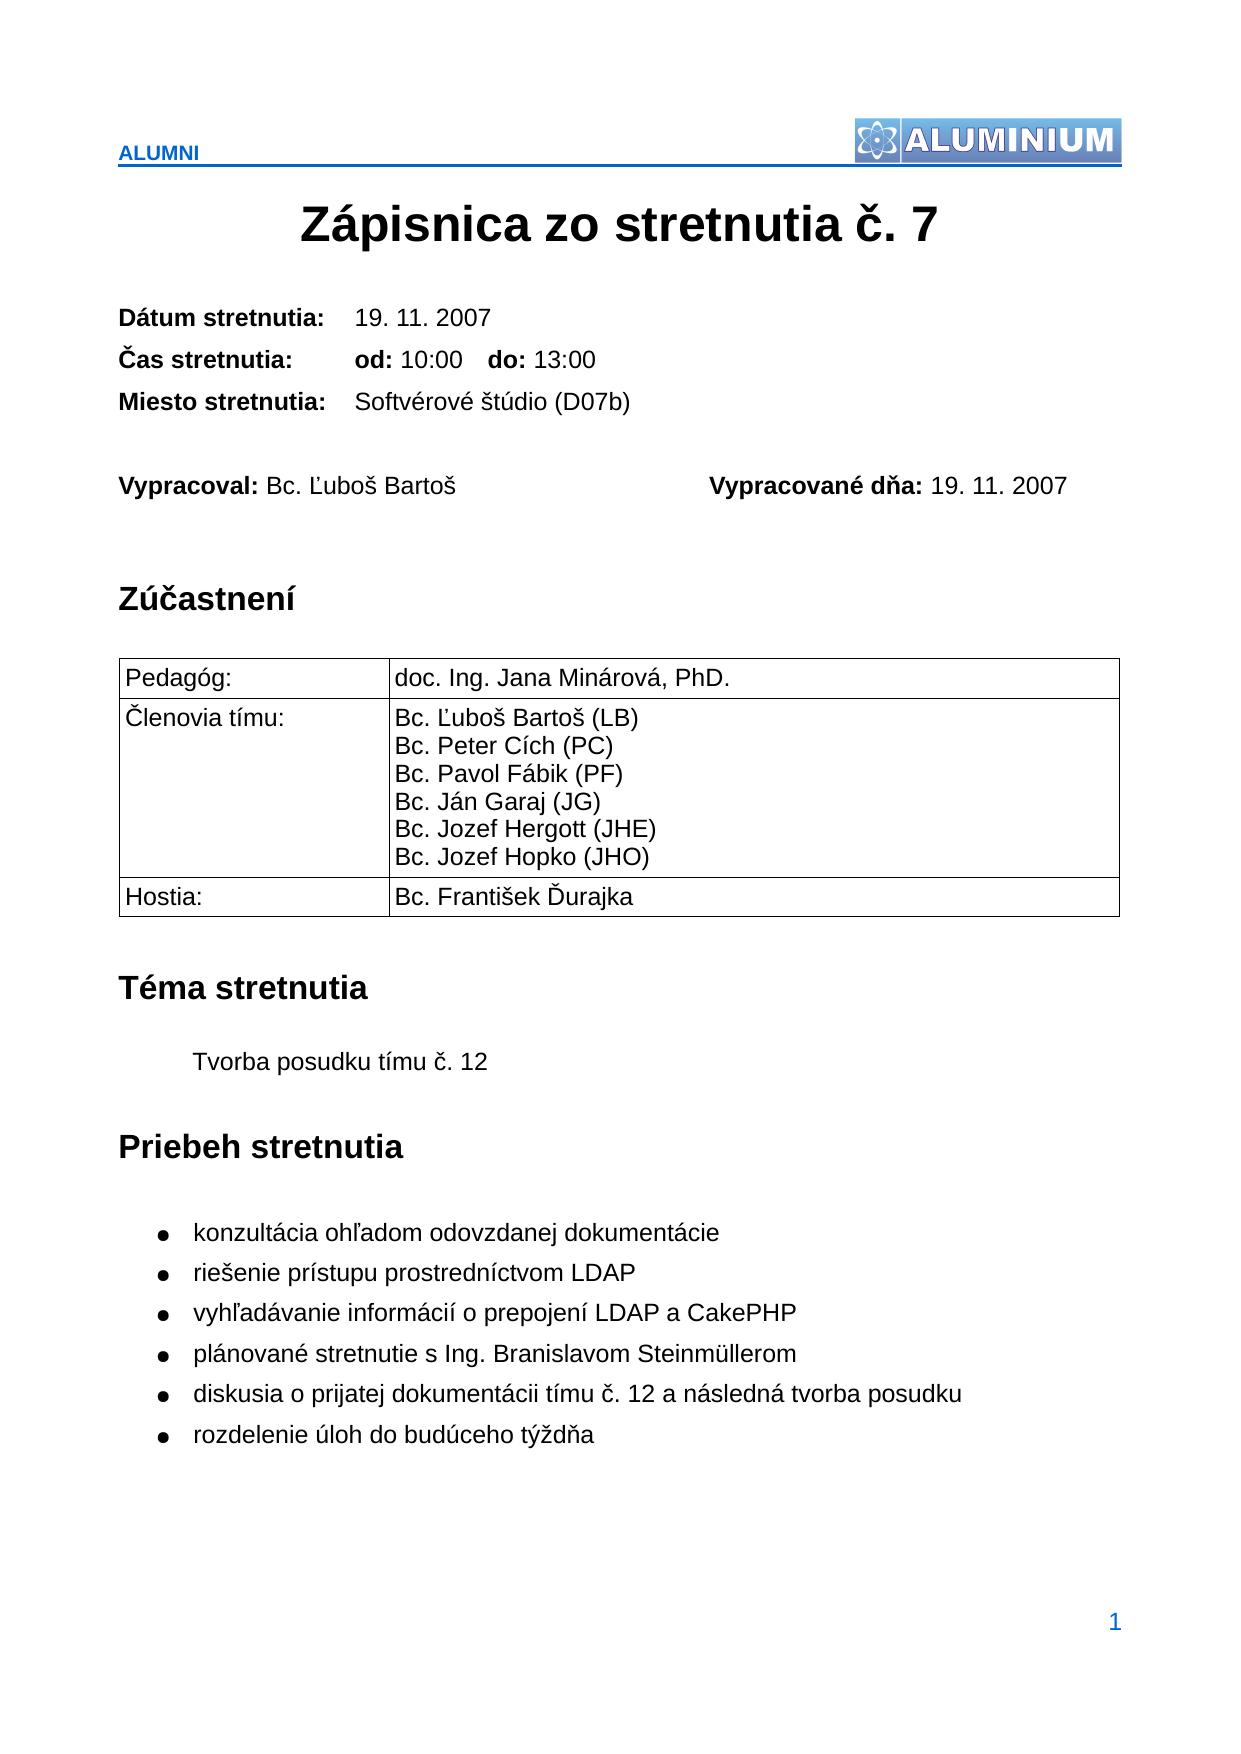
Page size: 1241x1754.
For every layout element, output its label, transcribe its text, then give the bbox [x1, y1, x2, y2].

text Miesto stretnutia: Softvérové štúdio (D07b) [118, 388, 1122, 416]
list diskusia o prijatej dokumentácii tímu č. 12 a následná tvorba posudku [156, 1380, 1122, 1408]
subtitle Zúčastnení [118, 580, 1122, 618]
table_cell Bc. Ľuboš Bartoš (LB) Bc. Peter Cích (PC) Bc. Pavol Fábik (PF) Bc. Ján Garaj (JG) Bc. Jozef Hergott (JHE) Bc. Jozef Hopko (JHO) [390, 699, 1119, 877]
list konzultácia ohľadom odovzdanej dokumentácie [156, 1218, 1122, 1246]
table_cell Členovia tímu: [120, 699, 389, 877]
text Dátum stretnutia: 19. 11. 2007 [118, 304, 1122, 332]
list plánované stretnutie s Ing. Branislavom Steinmüllerom [156, 1339, 1122, 1367]
picture [854, 117, 1122, 163]
list riešenie prístupu prostredníctvom LDAP [156, 1259, 1122, 1287]
text Vypracoval: Bc. Ľuboš Bartoš Vypracované dňa: 19. 11. 2007 [118, 472, 1122, 499]
table_header doc. Ing. Jana Minárová, PhD. [390, 659, 1119, 698]
table_cell Bc. František Ďurajka [390, 878, 1119, 916]
list vyhľadávanie informácií o prepojení LDAP a CakePHP [156, 1299, 1122, 1327]
text Čas stretnutia: od: 10:00 do: 13:00 [118, 346, 1122, 374]
list rozdelenie úloh do budúceho týždňa [156, 1420, 1122, 1448]
subtitle Priebeh stretnutia [118, 1128, 1122, 1166]
text Zápisnica zo stretnutia č. 7 [118, 196, 1122, 252]
text Tvorba posudku tímu č. 12 [118, 1047, 1122, 1075]
table_header Pedagóg: [120, 659, 389, 698]
table_cell Hostia: [120, 878, 389, 916]
subtitle Téma stretnutia [118, 969, 1122, 1007]
